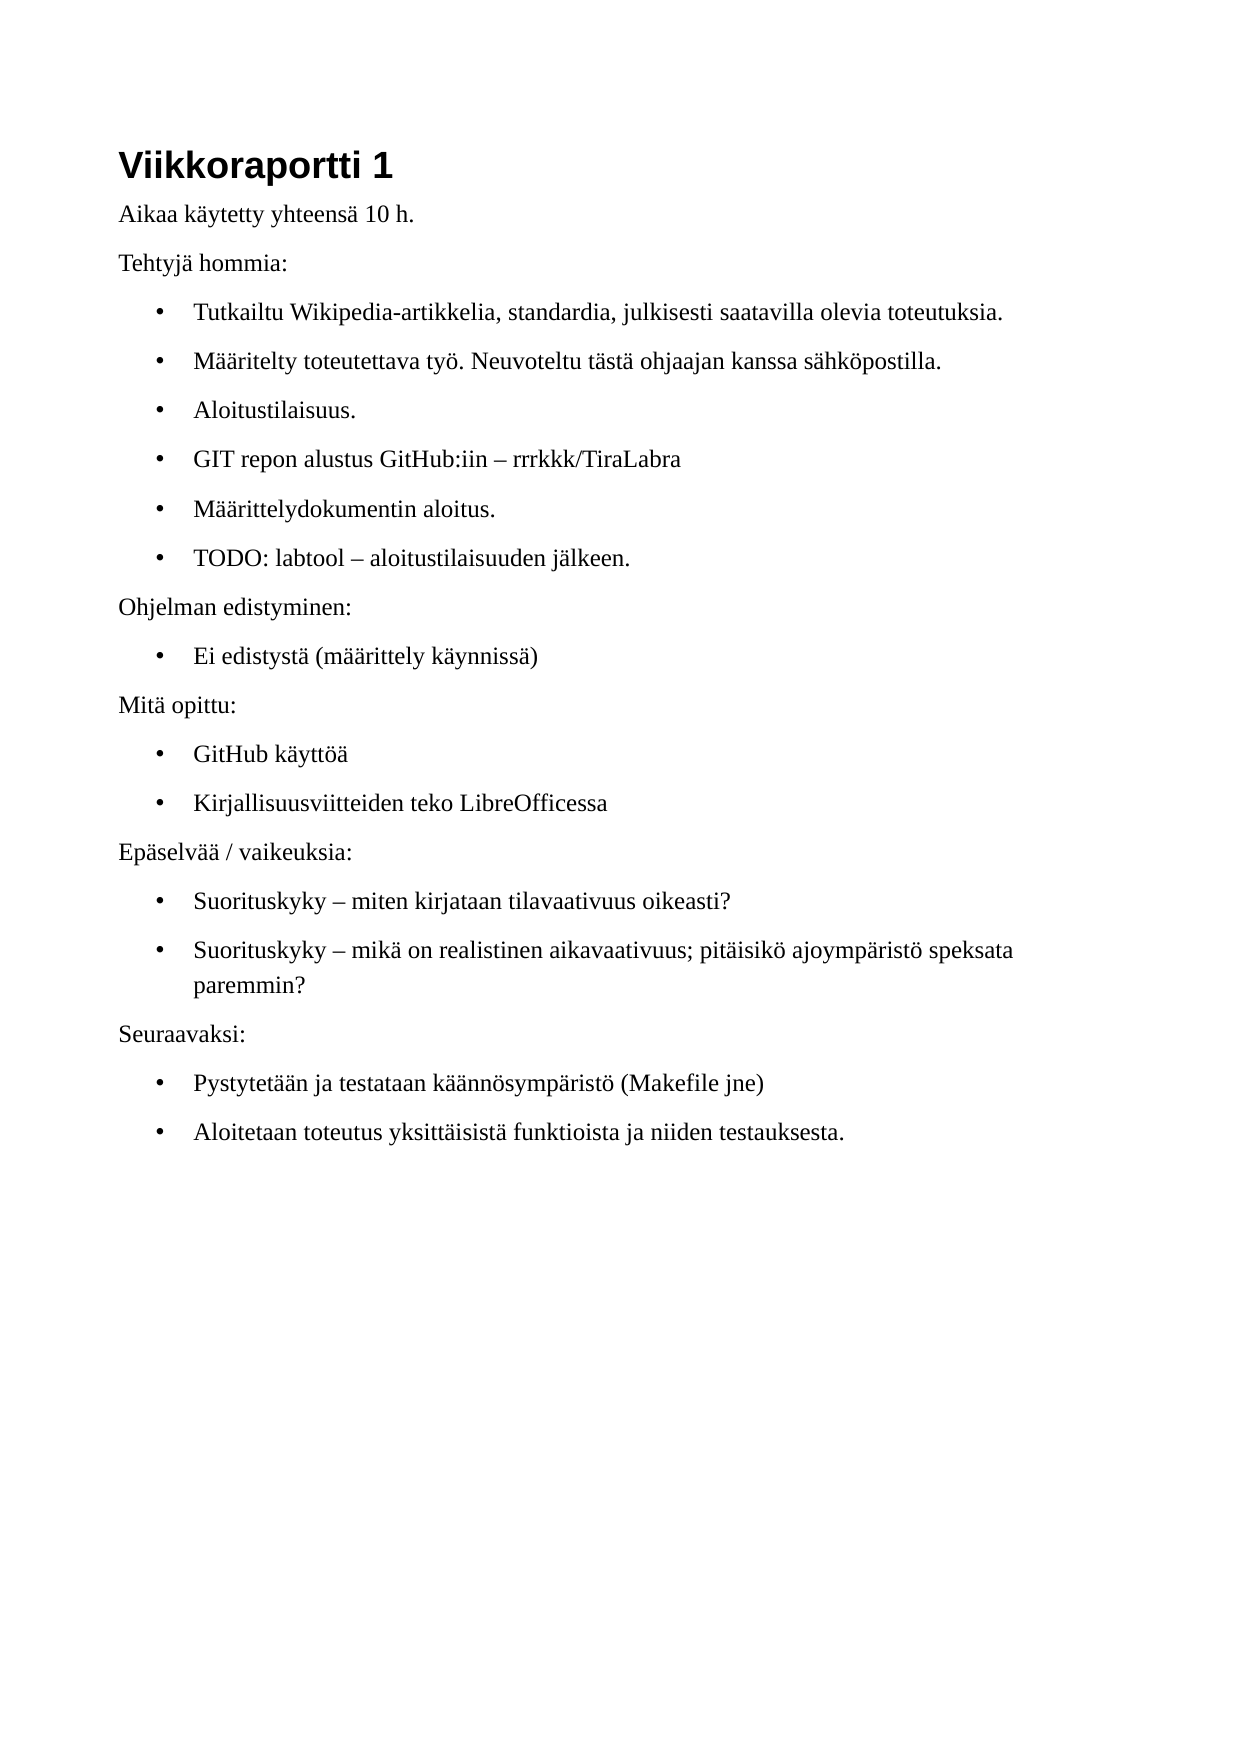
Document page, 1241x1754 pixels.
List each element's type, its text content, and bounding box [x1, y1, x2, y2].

text Mitä opittu: [118, 690, 1122, 719]
text Aikaa käytetty yhteensä 10 h. [118, 199, 1122, 228]
subtitle Viikkoraportti 1 [118, 143, 1122, 187]
list Määrittelydokumentin aloitus. [156, 494, 1122, 522]
list Suorituskyky – miten kirjataan tilavaativuus oikeasti? [156, 886, 1122, 915]
text Epäselvää / vaikeuksia: [118, 837, 1122, 866]
list TODO: labtool – aloitustilaisuuden jälkeen. [156, 543, 1122, 571]
list GIT repon alustus GitHub:iin – rrrkkk/TiraLabra [156, 444, 1122, 473]
text Ohjelman edistyminen: [118, 592, 1122, 621]
text Seuraavaksi: [118, 1019, 1122, 1047]
list Ei edistystä (määrittely käynnissä) [156, 641, 1122, 669]
list Pystytetään ja testataan käännösympäristö (Makefile jne) [156, 1068, 1122, 1097]
list Kirjallisuusviitteiden teko LibreOfficessa [156, 788, 1122, 817]
list Tutkailtu Wikipedia-artikkelia, standardia, julkisesti saatavilla olevia toteutuksia. [156, 297, 1122, 326]
list Määritelty toteutettava työ. Neuvoteltu tästä ohjaajan kanssa sähköpostilla. [156, 346, 1122, 375]
text Tehtyjä hommia: [118, 248, 1122, 277]
list Aloitustilaisuus. [156, 396, 1122, 424]
list Aloitetaan toteutus yksittäisistä funktioista ja niiden testauksesta. [156, 1117, 1122, 1146]
list GitHub käyttöä [156, 739, 1122, 768]
list Suorituskyky – mikä on realistinen aikavaativuus; pitäisikö ajoympäristö speksata paremmin? [156, 935, 1122, 998]
